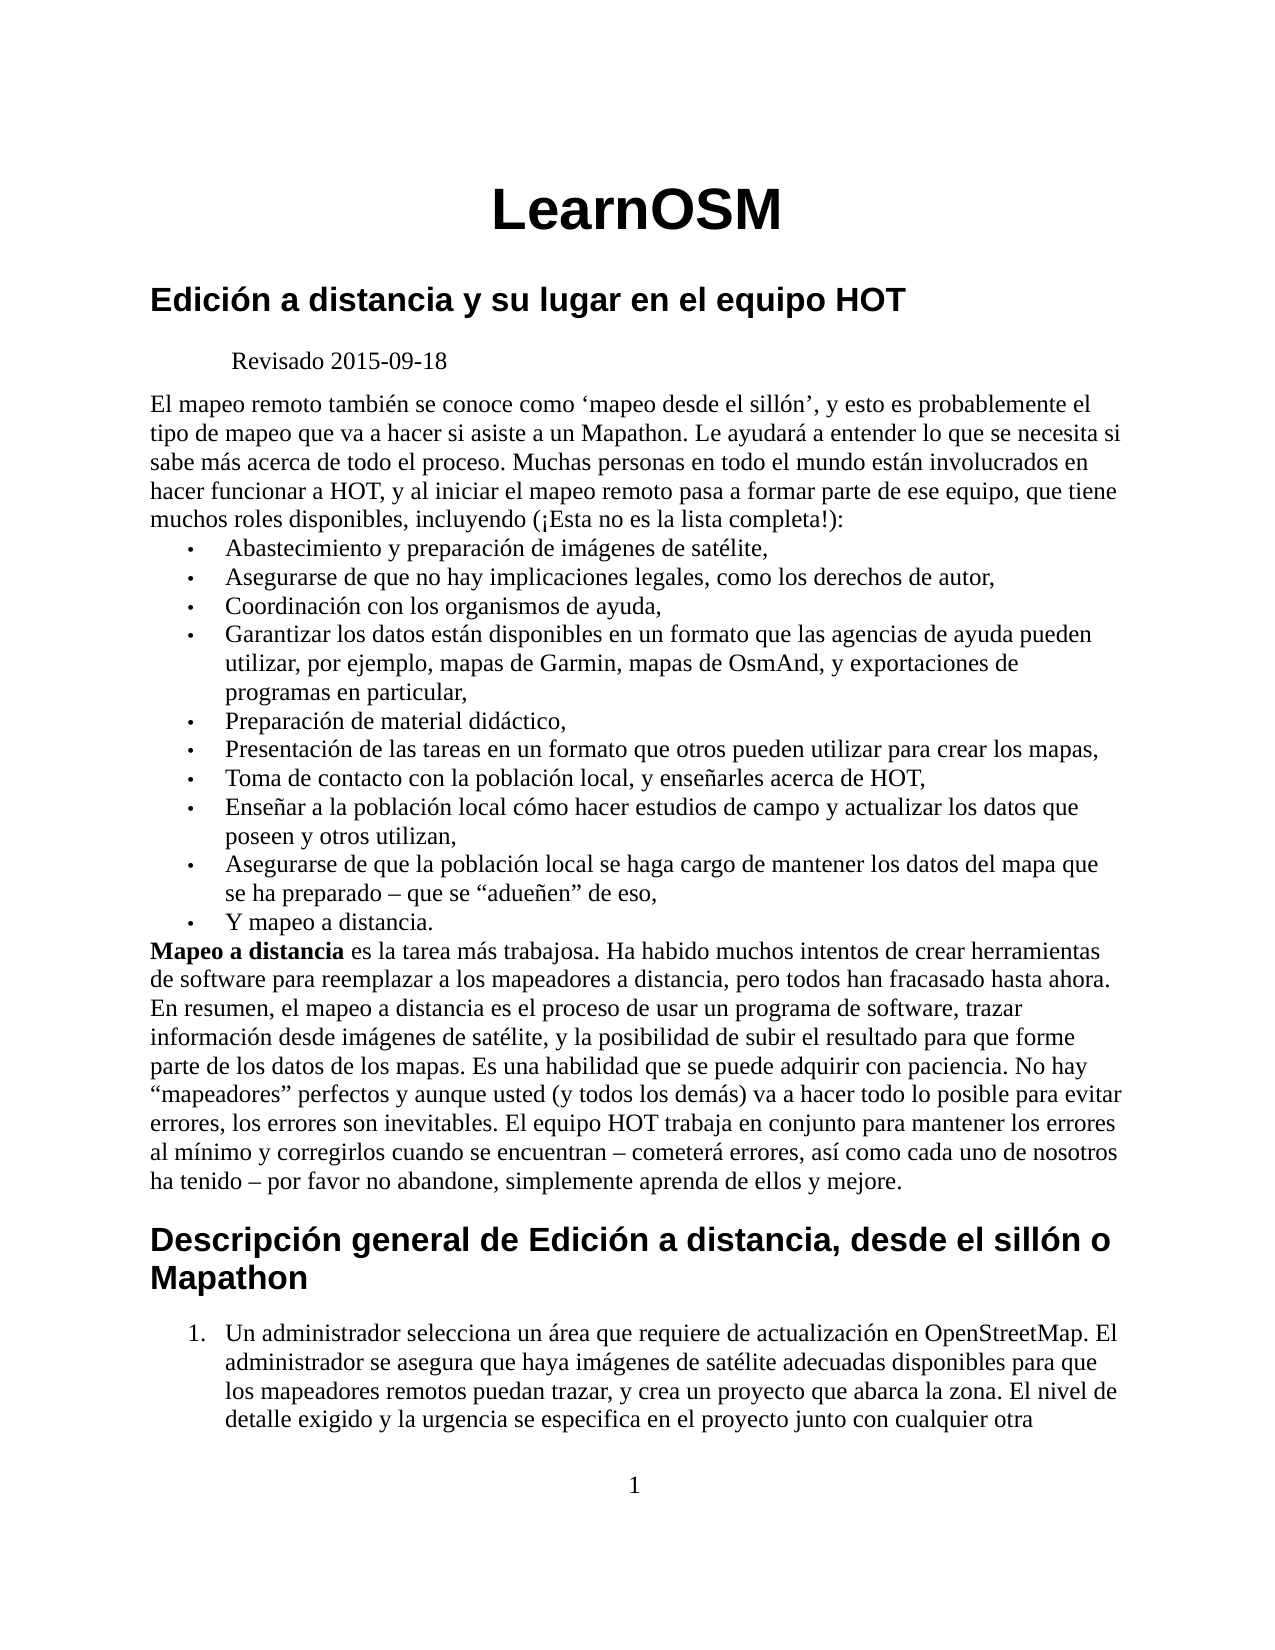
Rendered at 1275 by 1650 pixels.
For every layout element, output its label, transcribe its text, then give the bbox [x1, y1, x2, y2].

title LearnOSM [150, 175, 1125, 242]
list Enseñar a la población local cómo hacer estudios de campo y actualizar los datos que poseen y otros utilizan, [187, 792, 1125, 849]
list Coordinación con los organismos de ayuda, [187, 591, 1125, 619]
text El mapeo remoto también se conoce como ‘mapeo desde el sillón’, y esto es probablemente el tipo de mapeo que va a hacer si asiste a un Mapathon. Le ayudará a entender lo que se necesita si sabe más acerca de todo el proceso. Muchas personas en todo el mundo están involucrados en hacer funcionar a HOT, y al iniciar el mapeo remoto pasa a formar parte de ese equipo, que tiene muchos roles disponibles, incluyendo (¡Esta no es la lista completa!): [150, 389, 1125, 533]
list Y mapeo a distancia. [187, 907, 1125, 936]
list Asegurarse de que no hay implicaciones legales, como los derechos de autor, [187, 562, 1125, 591]
text Revisado 2015-09-18 [225, 346, 1125, 374]
subtitle Descripción general de Edición a distancia, desde el sillón o Mapathon [150, 1219, 1125, 1297]
list Preparación de material didáctico, [187, 706, 1125, 734]
list Presentación de las tareas en un formato que otros pueden utilizar para crear los mapas, [187, 734, 1125, 763]
list Asegurarse de que la población local se haga cargo de mantener los datos del mapa que se ha preparado – que se “adueñen” de eso, [187, 849, 1125, 907]
subtitle Edición a distancia y su lugar en el equipo HOT [150, 279, 1125, 318]
text Mapeo a distancia es la tarea más trabajosa. Ha habido muchos intentos de crear herramientas de software para reemplazar a los mapeadores a distancia, pero todos han fracasado hasta ahora. En resumen, el mapeo a distancia es el proceso de usar un programa de software, trazar información desde imágenes de satélite, y la posibilidad de subir el resultado para que forme parte de los datos de los mapas. Es una habilidad que se puede adquirir con paciencia. No hay “mapeadores” perfectos y aunque usted (y todos los demás) va a hacer todo lo posible para evitar errores, los errores son inevitables. El equipo HOT trabaja en conjunto para mantener los errores al mínimo y corregirlos cuando se encuentran – cometerá errores, así como cada uno de nosotros ha tenido – por favor no abandone, simplemente aprenda de ellos y mejore. [150, 936, 1125, 1194]
list Un administrador selecciona un área que requiere de actualización en OpenStreetMap. El administrador se asegura que haya imágenes de satélite adecuadas disponibles para que los mapeadores remotos puedan trazar, y crea un proyecto que abarca la zona. El nivel de detalle exigido y la urgencia se especifica en el proyecto junto con cualquier otra [187, 1318, 1125, 1433]
list Garantizar los datos están disponibles en un formato que las agencias de ayuda pueden utilizar, por ejemplo, mapas de Garmin, mapas de OsmAnd, y exportaciones de programas en particular, [187, 619, 1125, 706]
list Abastecimiento y preparación de imágenes de satélite, [187, 533, 1125, 562]
list Toma de contacto con la población local, y enseñarles acerca de HOT, [187, 763, 1125, 792]
